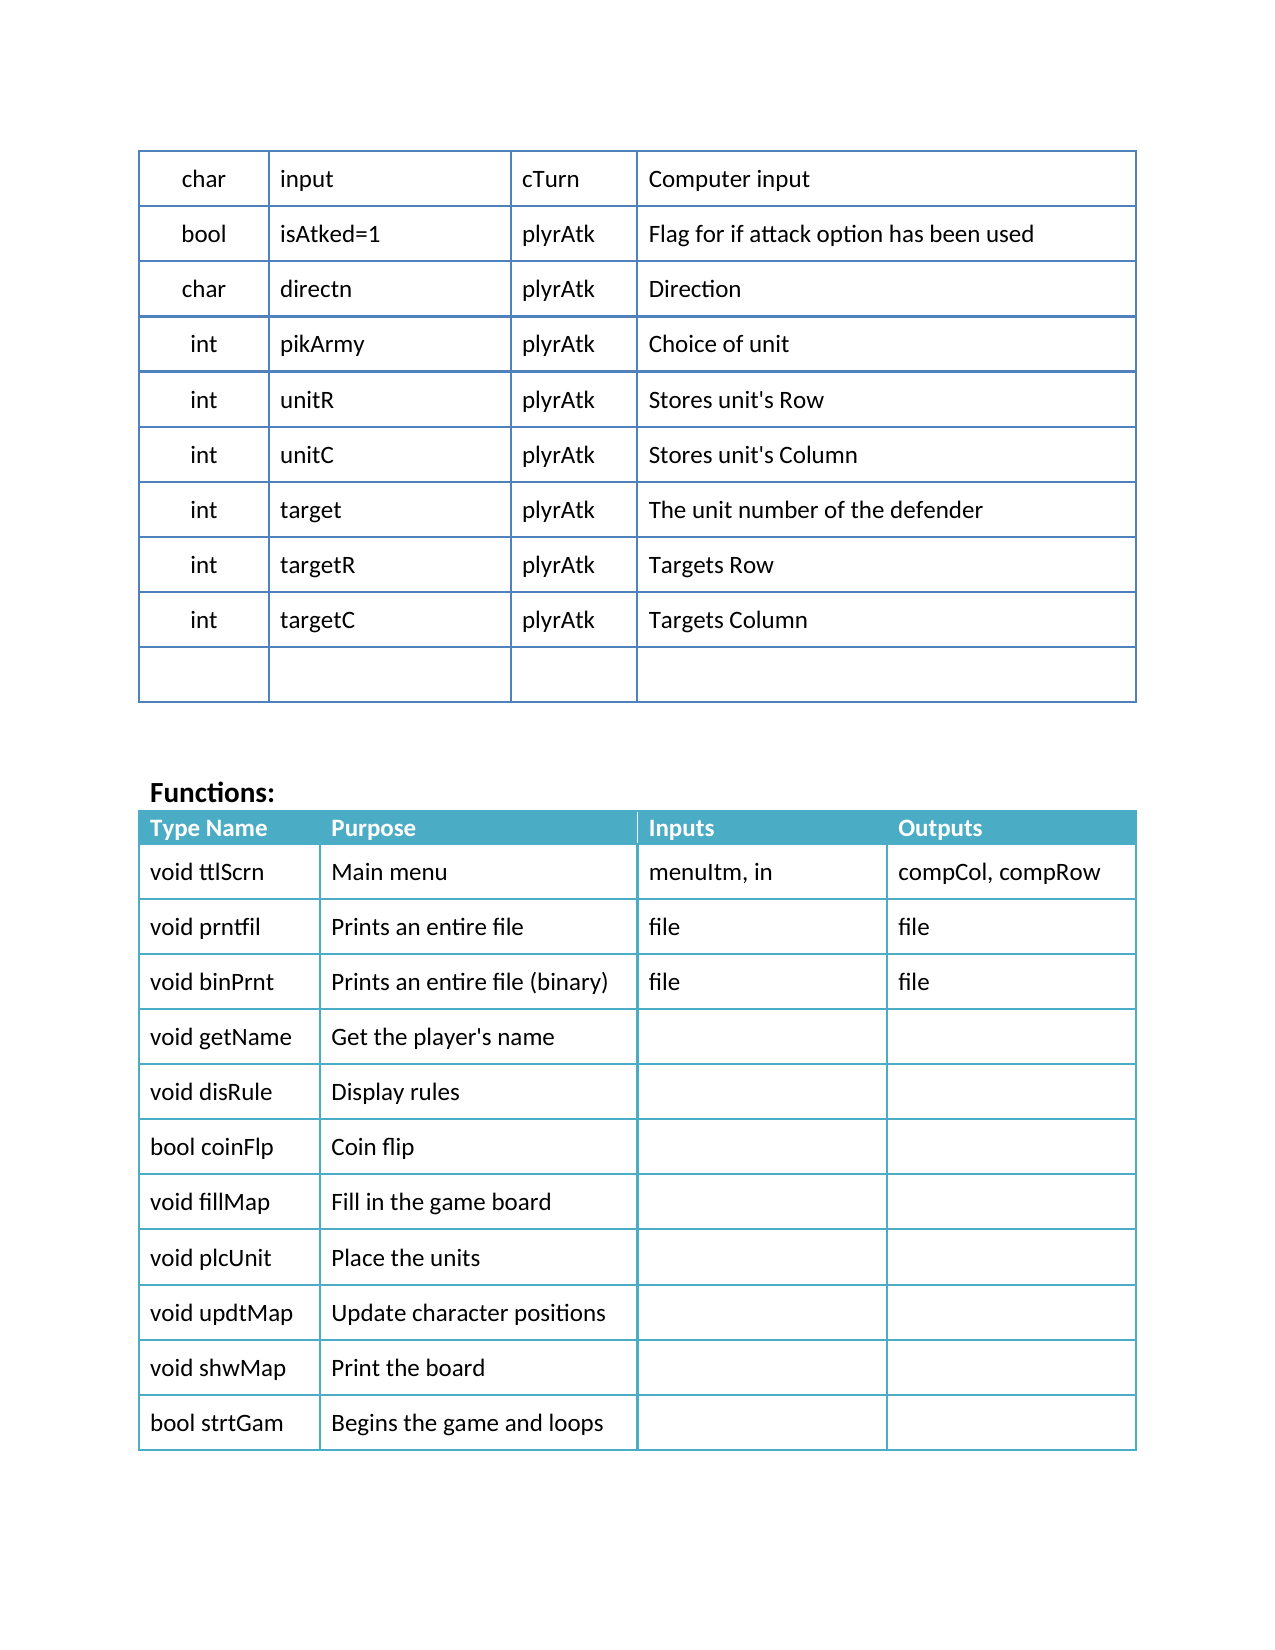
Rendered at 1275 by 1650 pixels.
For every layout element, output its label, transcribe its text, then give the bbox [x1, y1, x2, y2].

table_cell plyrAtk [512, 483, 636, 536]
table_cell plyrAtk [512, 262, 636, 315]
table_cell targetR [270, 538, 510, 591]
table_cell [888, 1230, 1135, 1283]
table_cell Choice of unit [638, 318, 1135, 370]
table_cell int [140, 483, 268, 536]
table_cell Direction [638, 262, 1135, 315]
table_cell file [639, 900, 886, 953]
table_cell plyrAtk [512, 207, 636, 260]
table_cell char [140, 152, 268, 205]
table_cell Coin flip [321, 1120, 636, 1173]
table_cell Update character positions [321, 1286, 636, 1338]
table_cell plyrAtk [512, 428, 636, 481]
table_cell Get the player's name [321, 1010, 636, 1063]
table_cell [888, 1065, 1135, 1118]
table_cell void updtMap [140, 1286, 319, 1338]
table_cell [639, 1286, 886, 1338]
table_cell char [140, 262, 268, 315]
table_header Purpose [320, 812, 637, 843]
table_header Outputs [887, 812, 1135, 843]
table_cell Stores unit's Column [638, 428, 1135, 481]
table_cell cTurn [512, 152, 636, 205]
table_cell Stores unit's Row [638, 373, 1135, 426]
table_cell [270, 648, 510, 701]
table_cell Display rules [321, 1065, 636, 1118]
table_cell input [270, 152, 510, 205]
table_cell void prntfil [140, 900, 319, 953]
table_cell [140, 648, 268, 701]
table_cell int [140, 318, 268, 370]
table_header Type Name [140, 812, 320, 843]
table_cell plyrAtk [512, 318, 636, 370]
table_cell targetC [270, 593, 510, 646]
table_cell plyrAtk [512, 593, 636, 646]
table_cell void ttlScrn [140, 845, 319, 898]
table_cell [639, 1065, 886, 1118]
table_cell void shwMap [140, 1341, 319, 1394]
table_cell int [140, 538, 268, 591]
table_cell [888, 1286, 1135, 1338]
table_cell [639, 1175, 886, 1228]
table_cell Targets Column [638, 593, 1135, 646]
table_cell isAtked=1 [270, 207, 510, 260]
table_cell plyrAtk [512, 373, 636, 426]
table_cell Targets Row [638, 538, 1135, 591]
table_cell Prints an entire file (binary) [321, 955, 636, 1008]
table_cell void getName [140, 1010, 319, 1063]
table_cell int [140, 593, 268, 646]
table_cell bool [140, 207, 268, 260]
table_cell [888, 1010, 1135, 1063]
table_cell int [140, 373, 268, 426]
table_cell file [888, 900, 1135, 953]
table_cell Print the board [321, 1341, 636, 1394]
table_cell Computer input [638, 152, 1135, 205]
table_cell [888, 1396, 1135, 1449]
table_cell directn [270, 262, 510, 315]
table_cell file [639, 955, 886, 1008]
table_cell [888, 1120, 1135, 1173]
table_cell Fill in the game board [321, 1175, 636, 1228]
table_cell plyrAtk [512, 538, 636, 591]
table_cell void disRule [140, 1065, 319, 1118]
text Functions: [150, 774, 1125, 810]
table_cell Place the units [321, 1230, 636, 1283]
table_cell bool strtGam [140, 1396, 319, 1449]
table_cell [639, 1010, 886, 1063]
table_cell Begins the game and loops [321, 1396, 636, 1449]
table_cell pikArmy [270, 318, 510, 370]
table_cell compCol, compRow [888, 845, 1135, 898]
table_cell target [270, 483, 510, 536]
table_header Inputs [638, 812, 887, 843]
table_cell file [888, 955, 1135, 1008]
table_cell [639, 1230, 886, 1283]
table_cell void binPrnt [140, 955, 319, 1008]
table_cell Main menu [321, 845, 636, 898]
table_cell bool coinFlp [140, 1120, 319, 1173]
table_cell [639, 1120, 886, 1173]
table_cell unitC [270, 428, 510, 481]
table_cell unitR [270, 373, 510, 426]
table_cell [639, 1396, 886, 1449]
table_cell Flag for if attack option has been used [638, 207, 1135, 260]
table_cell void plcUnit [140, 1230, 319, 1283]
table_cell Prints an entire file [321, 900, 636, 953]
table_cell The unit number of the defender [638, 483, 1135, 536]
table_cell [638, 648, 1135, 701]
table_cell void fillMap [140, 1175, 319, 1228]
table_cell [639, 1341, 886, 1394]
table_cell [888, 1341, 1135, 1394]
table_cell [512, 648, 636, 701]
table_cell menuItm, in [639, 845, 886, 898]
table_cell int [140, 428, 268, 481]
table_cell [888, 1175, 1135, 1228]
